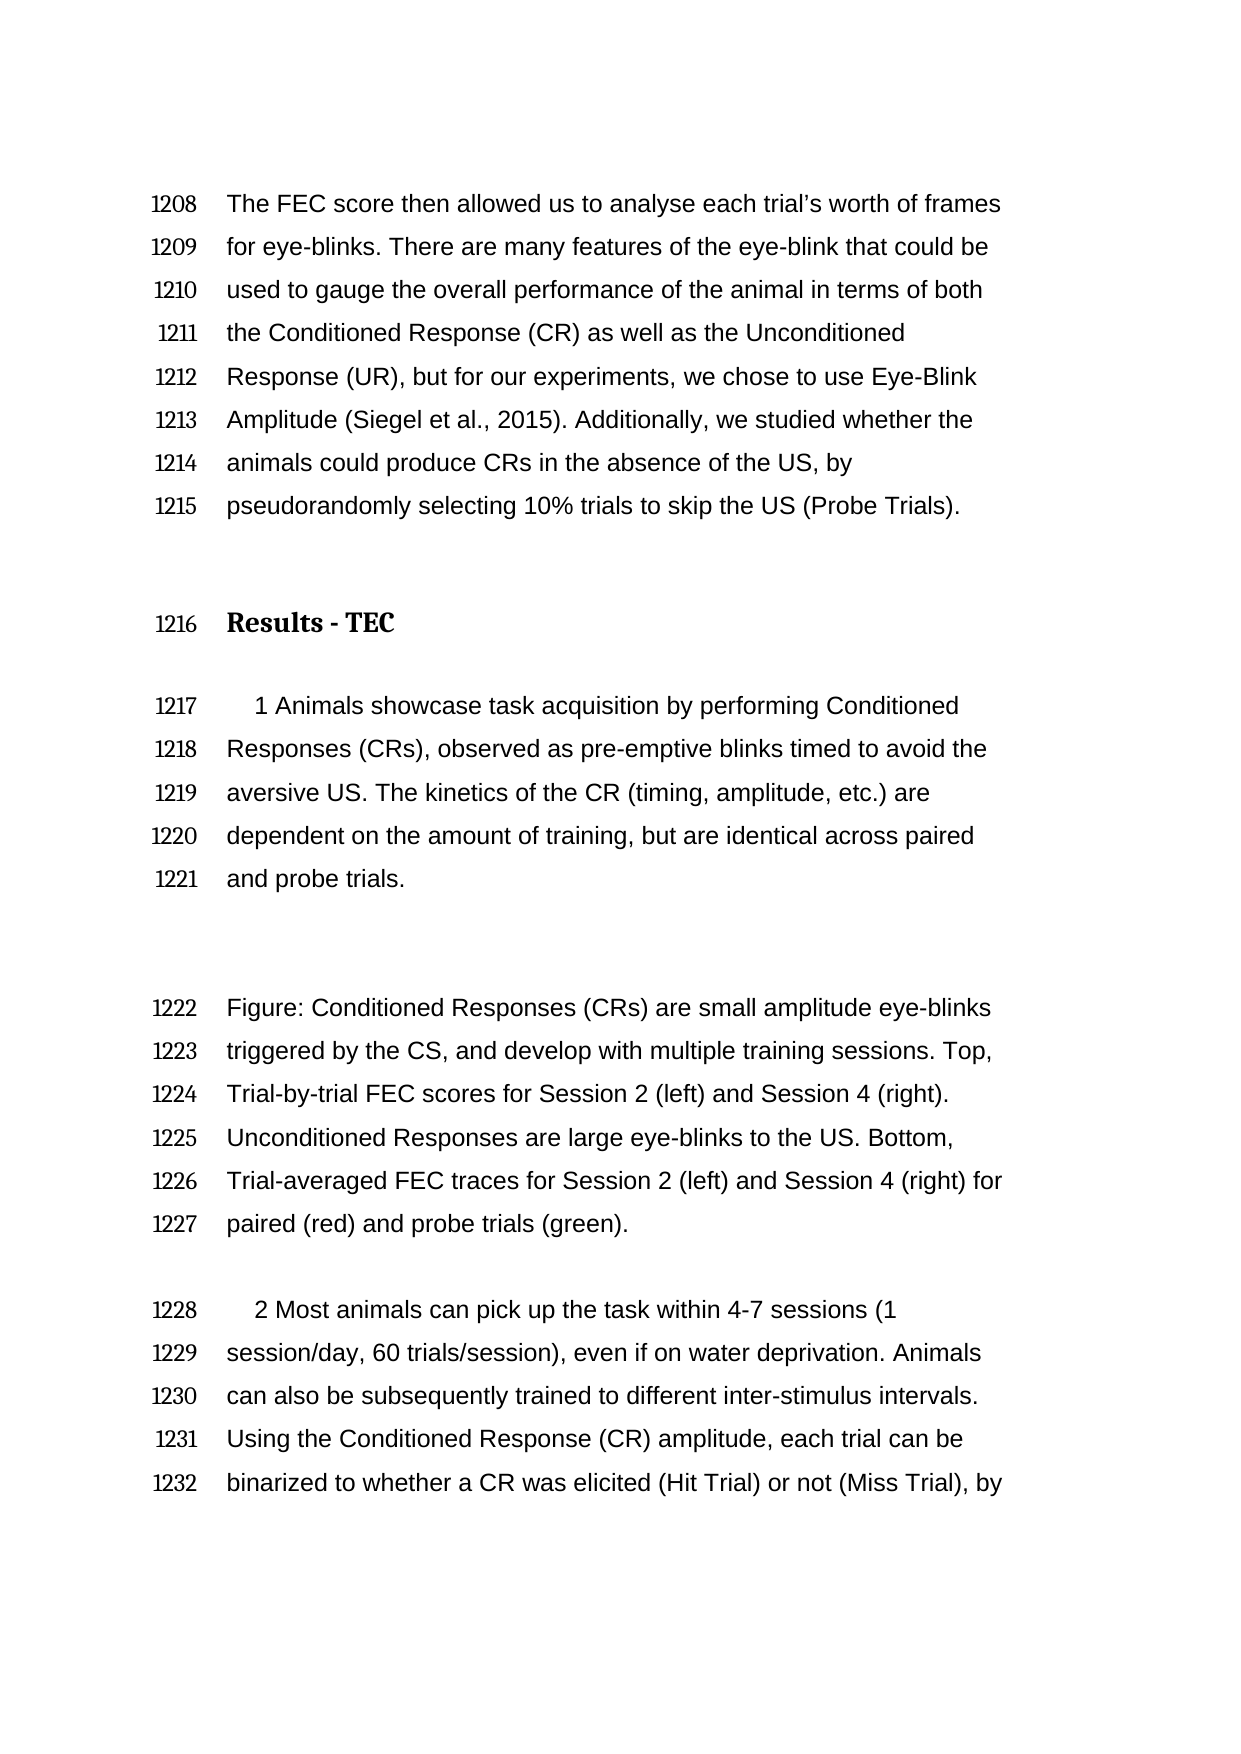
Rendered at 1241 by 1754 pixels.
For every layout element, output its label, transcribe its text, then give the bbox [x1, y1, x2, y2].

text The FEC score then allowed us to analyse each trial’s worth of frames for eye-blinks. There are many features of the eye-blink that could be used to gauge the overall performance of the animal in terms of both the Conditioned Response (CR) as well as the Unconditioned Response (UR), but for our experiments, we chose to use Eye-Blink Amplitude (Siegel et al., 2015). Additionally, we studied whether the animals could produce CRs in the absence of the US, by pseudorandomly selecting 10% trials to skip the US (Probe Trials). [226, 189, 1014, 519]
text 1 Animals showcase task acquisition by performing Conditioned Responses (CRs), observed as pre-emptive blinks timed to avoid the aversive US. The kinetics of the CR (timing, amplitude, etc.) are dependent on the amount of training, but are identical across paired and probe trials. [226, 691, 1014, 892]
text Figure: Conditioned Responses (CRs) are small amplitude eye-blinks triggered by the CS, and develop with multiple training sessions. Top, Trial-by-trial FEC scores for Session 2 (left) and Session 4 (right). Unconditioned Responses are large eye-blinks to the US. Bottom, Trial-averaged FEC traces for Session 2 (left) and Session 4 (right) for paired (red) and probe trials (green). [226, 993, 1014, 1237]
text 2 Most animals can pick up the task within 4-7 sessions (1 session/day, 60 trials/session), even if on water deprivation. Animals can also be subsequently trained to different inter-stimulus intervals. Using the Conditioned Response (CR) amplitude, each trial can be binarized to whether a CR was elicited (Hit Trial) or not (Miss Trial), by [226, 1295, 1014, 1496]
subtitle Results - TEC [226, 606, 1014, 640]
